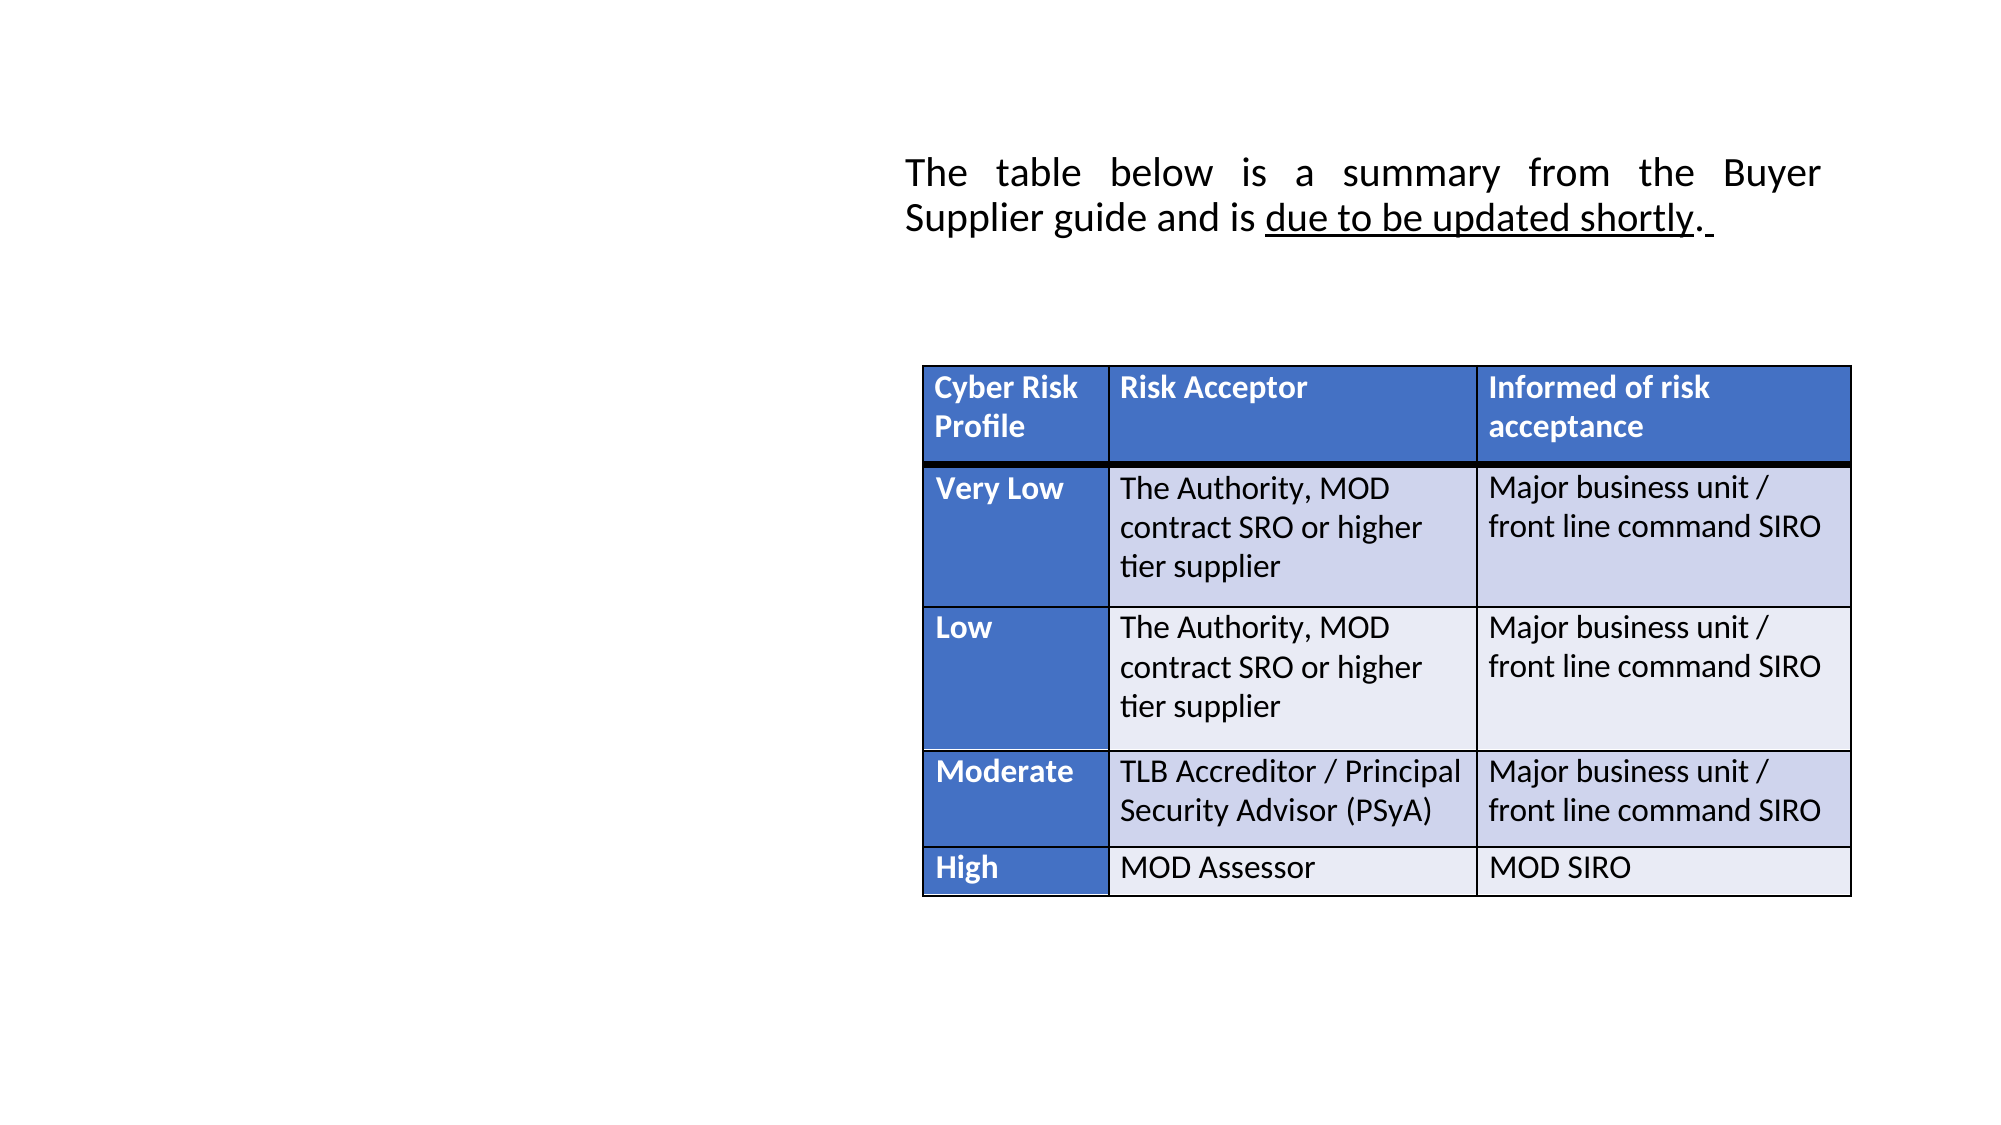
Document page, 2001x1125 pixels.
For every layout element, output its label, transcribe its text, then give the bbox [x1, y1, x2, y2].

table_cell Major business unit / front line command SIRO [1478, 752, 1850, 846]
table_cell The Authority, MOD contract SRO or higher tier supplier [1110, 608, 1476, 749]
table_cell Very Low [924, 468, 1108, 606]
table_cell Major business unit / front line command SIRO [1478, 608, 1850, 749]
table_cell High [924, 848, 1108, 894]
table_cell Low [924, 608, 1108, 749]
table_header Cyber Risk Profile [924, 367, 1108, 461]
table_cell Moderate [924, 752, 1108, 846]
table_cell The Authority, MOD contract SRO or higher tier supplier [1110, 468, 1476, 606]
table_cell MOD SIRO [1478, 848, 1850, 894]
table_cell Major business unit / front line command SIRO [1478, 468, 1850, 606]
table_cell MOD Assessor [1110, 848, 1476, 894]
table_header Risk Acceptor [1110, 367, 1476, 461]
table_header Informed of risk acceptance [1478, 367, 1850, 461]
text Evaluating a CIP [72, 390, 651, 480]
table_cell TLB Accreditor / Principal Security Advisor (PSyA) [1110, 752, 1476, 846]
text The table below is a summary from the Buyer Supplier guide and is due to be updated shortly. [905, 151, 1822, 241]
